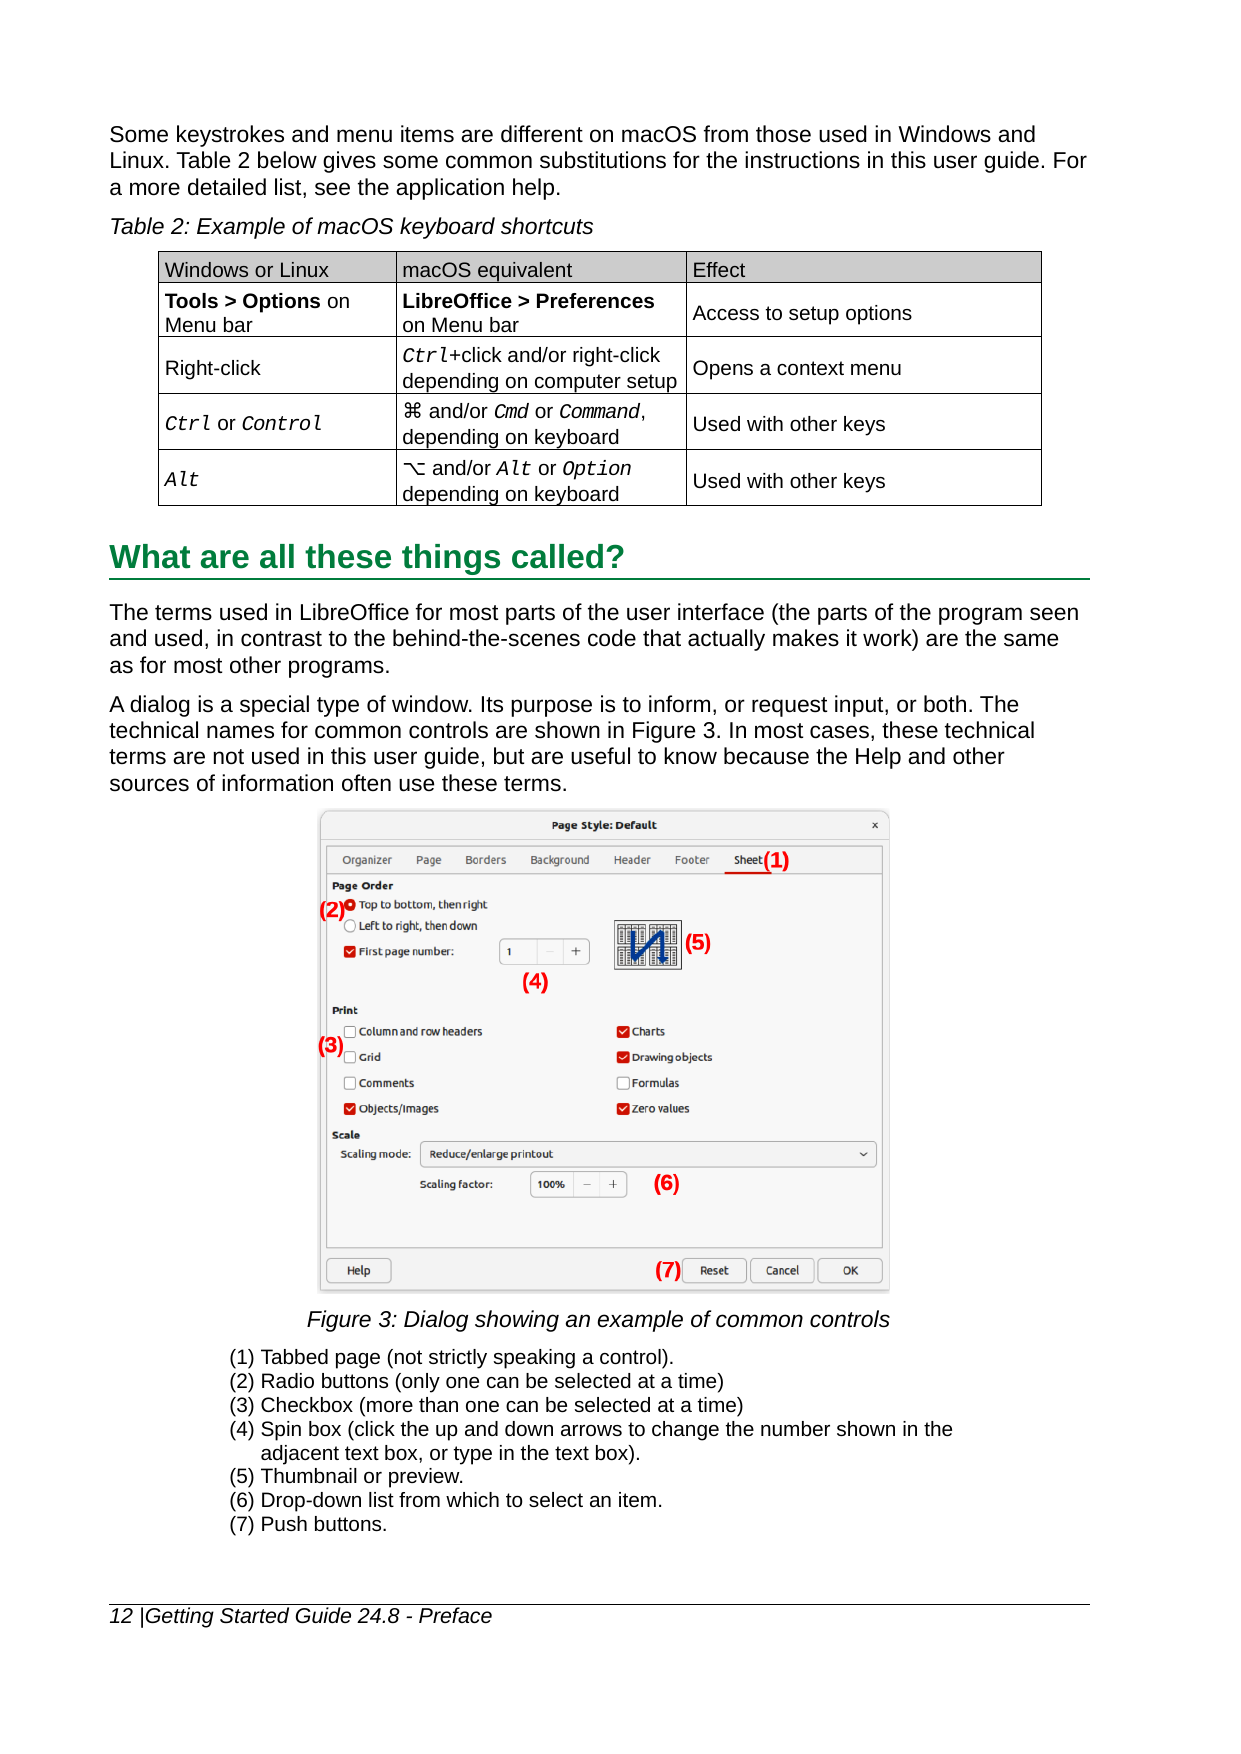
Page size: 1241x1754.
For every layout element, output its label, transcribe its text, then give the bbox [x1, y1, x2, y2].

table_cell Ctrl or Control [159, 394, 396, 449]
table_cell Used with other keys [687, 394, 1041, 449]
table_cell Used with other keys [687, 450, 1041, 505]
table_cell ⌘ and/or Cmd or Command, depending on keyboard [397, 394, 686, 449]
table_cell LibreOffice > Preferences on Menu bar [397, 283, 686, 336]
table_header Windows or Linux [159, 252, 396, 282]
text Figure 3: Dialog showing an example of common controls [307, 1306, 892, 1332]
subtitle What are all these things called? [109, 537, 1090, 578]
table_cell Ctrl+click and/or right-click depending on computer setup [397, 337, 686, 393]
text A dialog is a special type of window. Its purpose is to inform, or request input, or both. The technical names for common controls are shown in Figure 3. In most cases, these technical terms are not used in this user guide, but are useful to know because the Help and other sources of information often use these terms. [109, 691, 1090, 796]
table_cell Access to setup options [687, 283, 1041, 336]
table_cell Right-click [159, 337, 396, 393]
table_header macOS equivalent [397, 252, 686, 282]
text Some keystrokes and menu items are different on macOS from those used in Windows and Linux. Table 2 below gives some common substitutions for the instructions in this user guide. For a more detailed list, see the application help. [109, 121, 1090, 200]
table_header Tabbed page (not strictly speaking a control). Radio buttons (only one can be selected at a time) Checkbox (more than one can be selected at a time) Spin box (click the up and down arrows to change the number shown in the adjacent text box, or type in the text box). Thumbnail or preview. Drop-down list from which to select an item. Push buttons. [207, 1345, 992, 1536]
table_cell Alt [159, 450, 396, 505]
picture [309, 808, 890, 1294]
table_cell ⌥ and/or Alt or Option depending on keyboard [397, 450, 686, 505]
table_header Effect [687, 252, 1041, 282]
text The terms used in LibreOffice for most parts of the user interface (the parts of the program seen and used, in contrast to the behind-the-scenes code that actually makes it work) are the same as for most other programs. [109, 599, 1090, 678]
table_cell Opens a context menu [687, 337, 1041, 393]
table_cell Tools > Options on Menu bar [159, 283, 396, 336]
text Table 2: Example of macOS keyboard shortcuts [109, 213, 1090, 239]
